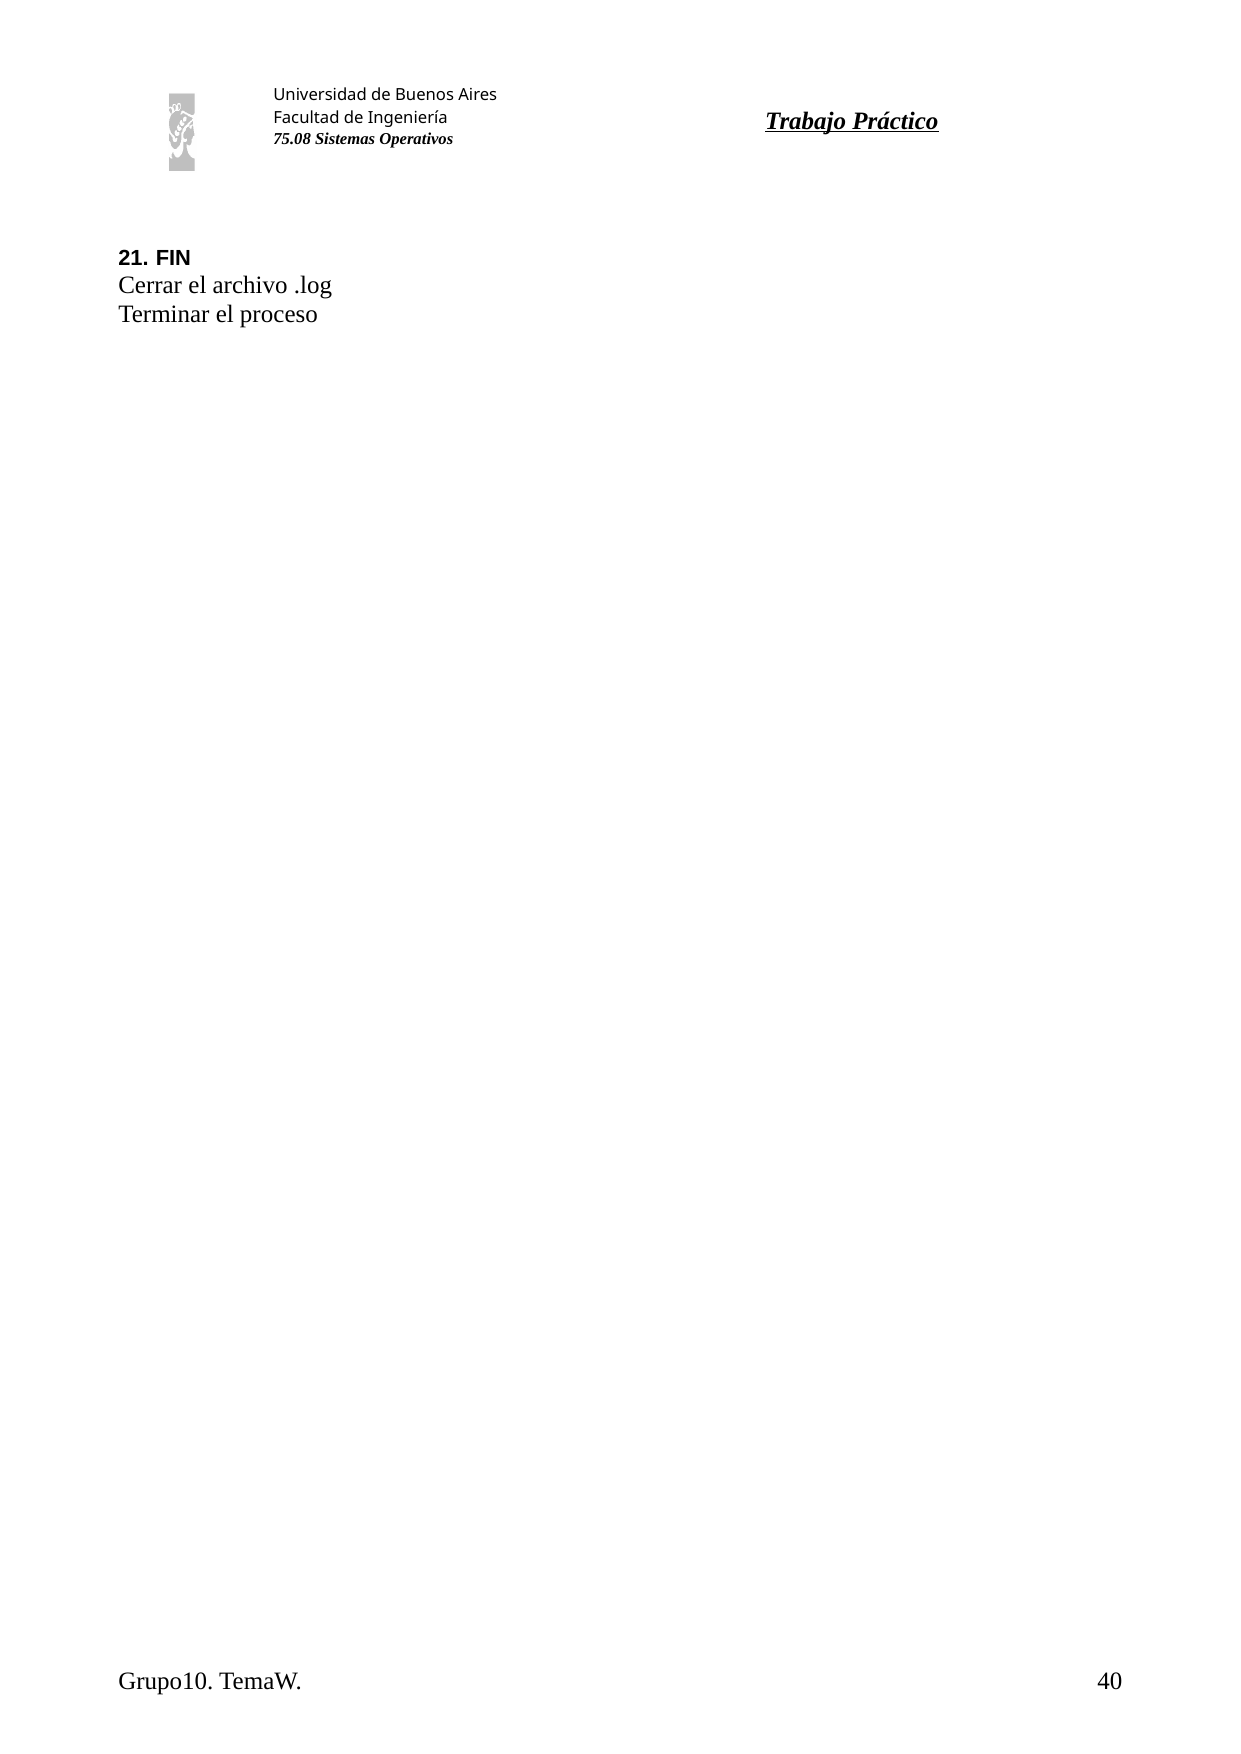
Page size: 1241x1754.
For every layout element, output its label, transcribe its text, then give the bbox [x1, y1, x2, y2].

text Cerrar el archivo .log [118, 270, 1122, 299]
subtitle FIN [118, 245, 1122, 270]
picture [168, 92, 198, 173]
text Terminar el proceso [118, 299, 1122, 328]
